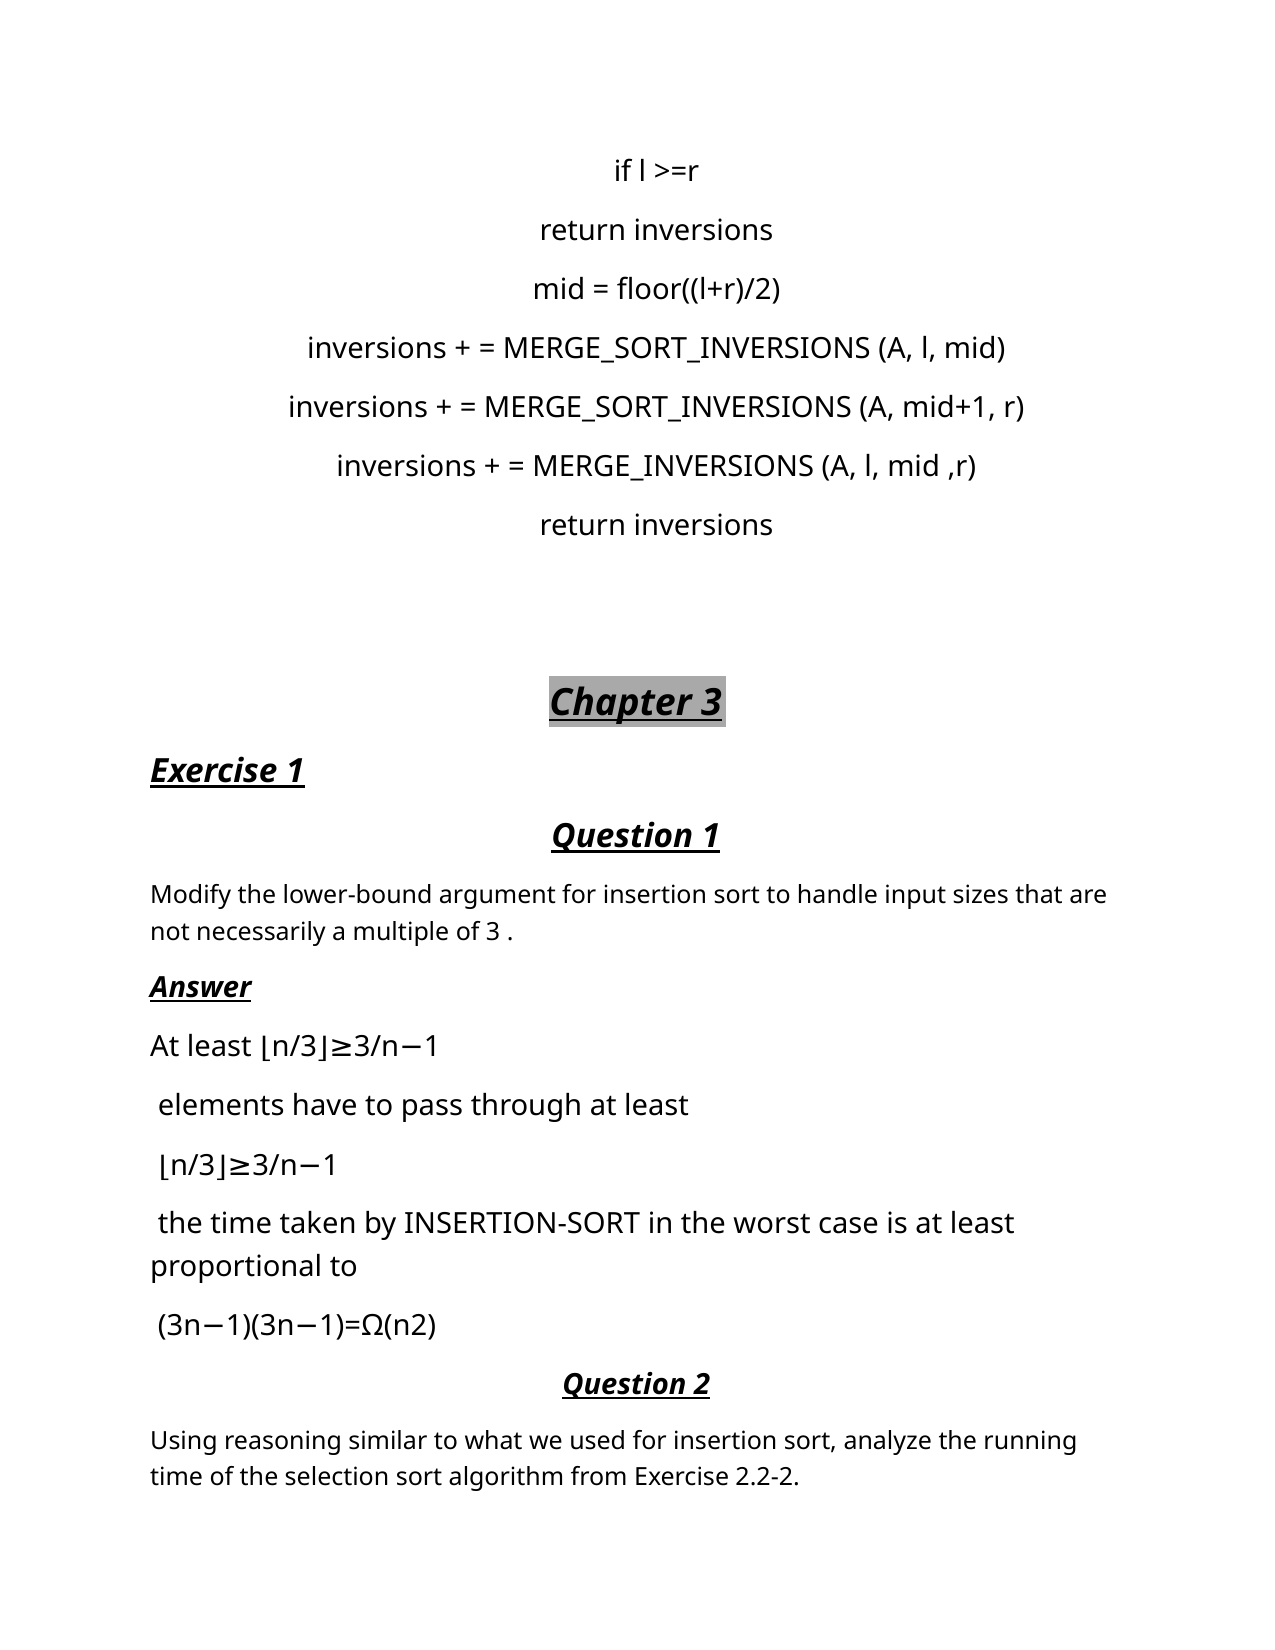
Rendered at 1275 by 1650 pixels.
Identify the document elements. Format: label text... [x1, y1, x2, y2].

text the time taken by INSERTION-SORT in the worst case is at least proportional to [150, 1203, 1125, 1285]
text inversions + = MERGE_INVERSIONS (A, l, mid ,r) [187, 445, 1125, 485]
text if l >=r [187, 150, 1125, 190]
text return inversions [187, 209, 1125, 249]
text mid = floor((l+r)/2) [187, 268, 1125, 308]
text (3n−1)(3n−1)=Ω(n2) [150, 1304, 1125, 1344]
text Question 1 [150, 812, 1125, 857]
text At least ⌊n/3⌋≥3/n−1 [150, 1026, 1125, 1065]
text Chapter 3 [150, 676, 1125, 727]
text Modify the lower-bound argument for insertion sort to handle input sizes that are not necessarily a multiple of 3 . [150, 877, 1125, 948]
text elements have to pass through at least [150, 1085, 1125, 1124]
text inversions + = MERGE_SORT_INVERSIONS (A, l, mid) [187, 327, 1125, 367]
text ⌊n/3⌋≥3/n−1 [150, 1144, 1125, 1183]
text Answer [150, 967, 1125, 1006]
text return inversions [187, 504, 1125, 544]
text inversions + = MERGE_SORT_INVERSIONS (A, mid+1, r) [187, 386, 1125, 426]
text Using reasoning similar to what we used for insertion sort, analyze the running time of the selection sort algorithm from Exercise 2.2-2. [150, 1422, 1125, 1493]
text Question 2 [150, 1363, 1125, 1403]
text Exercise 1 [150, 747, 1125, 792]
